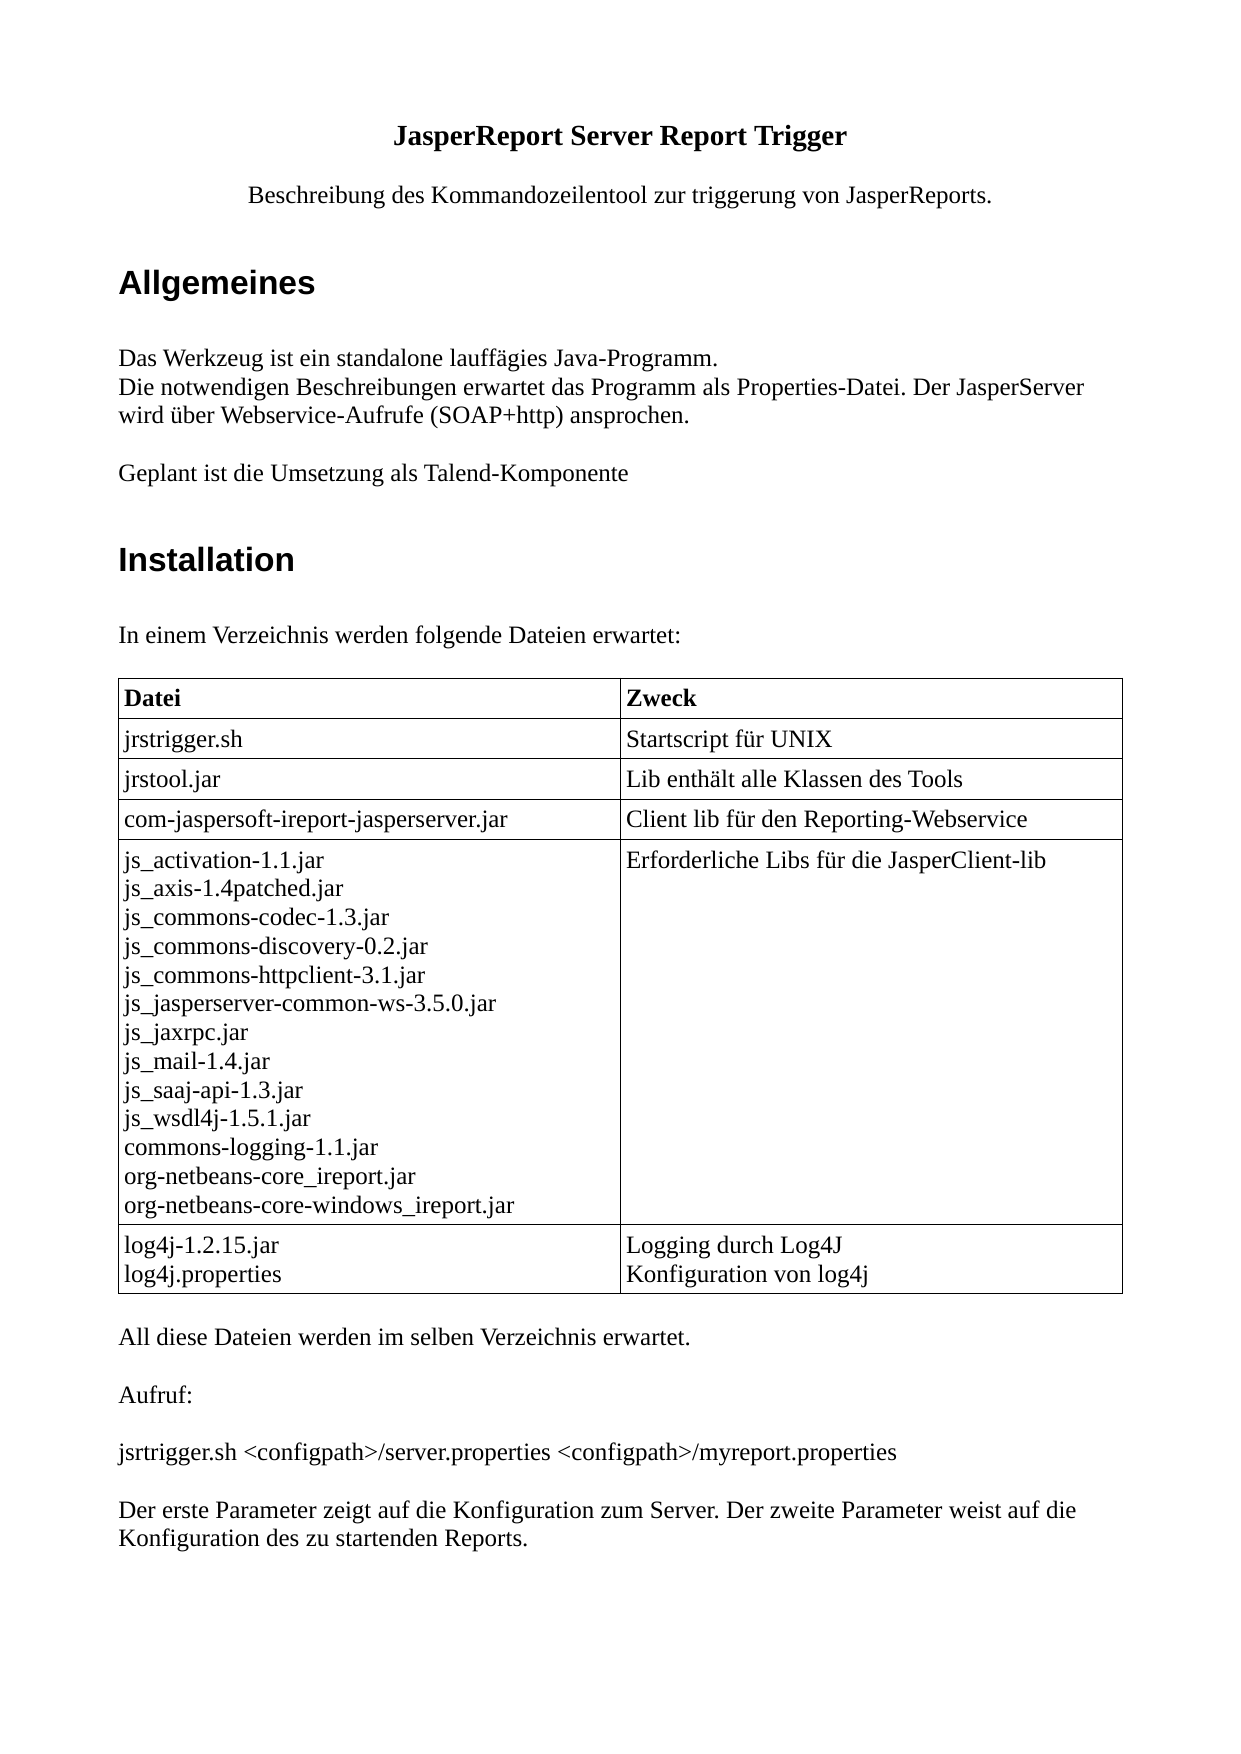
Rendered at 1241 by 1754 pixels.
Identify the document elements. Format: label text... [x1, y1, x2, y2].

table_cell jrstrigger.sh [119, 719, 620, 758]
text JasperReport Server Report Trigger [118, 118, 1122, 152]
table_cell Logging durch Log4J Konfiguration von log4j [621, 1225, 1122, 1293]
text jsrtrigger.sh <configpath>/server.properties <configpath>/myreport.properties [118, 1437, 1122, 1466]
table_cell js_activation-1.1.jar js_axis-1.4patched.jar js_commons-codec-1.3.jar js_commons-discovery-0.2.jar js_commons-httpclient-3.1.jar js_jasperserver-common-ws-3.5.0.jar js_jaxrpc.jar js_mail-1.4.jar js_saaj-api-1.3.jar js_wsdl4j-1.5.1.jar commons-logging-1.1.jar org-netbeans-core_ireport.jar org-netbeans-core-windows_ireport.jar [119, 840, 620, 1224]
text Geplant ist die Umsetzung als Talend-Komponente [118, 458, 1122, 487]
table_header Zweck [621, 679, 1122, 718]
table_cell Erforderliche Libs für die JasperClient-lib [621, 840, 1122, 1224]
table_cell Startscript für UNIX [621, 719, 1122, 758]
table_cell jrstool.jar [119, 759, 620, 799]
table_cell log4j-1.2.15.jar log4j.properties [119, 1225, 620, 1293]
table_cell Lib enthält alle Klassen des Tools [621, 759, 1122, 799]
table_cell Client lib für den Reporting-Webservice [621, 800, 1122, 839]
subtitle Allgemeines [118, 263, 1122, 302]
subtitle Installation [118, 540, 1122, 579]
text Aufruf: [118, 1380, 1122, 1408]
table_header Datei [119, 679, 620, 718]
text Der erste Parameter zeigt auf die Konfiguration zum Server. Der zweite Parameter weist auf die Konfiguration des zu startenden Reports. [118, 1495, 1122, 1552]
text Die notwendigen Beschreibungen erwartet das Programm als Properties-Datei. Der JasperServer wird über Webservice-Aufrufe (SOAP+http) ansprochen. [118, 372, 1122, 429]
text All diese Dateien werden im selben Verzeichnis erwartet. [118, 1322, 1122, 1351]
table_cell com-jaspersoft-ireport-jasperserver.jar [119, 800, 620, 839]
text Beschreibung des Kommandozeilentool zur triggerung von JasperReports. [118, 180, 1122, 209]
text Das Werkzeug ist ein standalone lauffägies Java-Programm. [118, 343, 1122, 372]
text In einem Verzeichnis werden folgende Dateien erwartet: [118, 620, 1122, 649]
